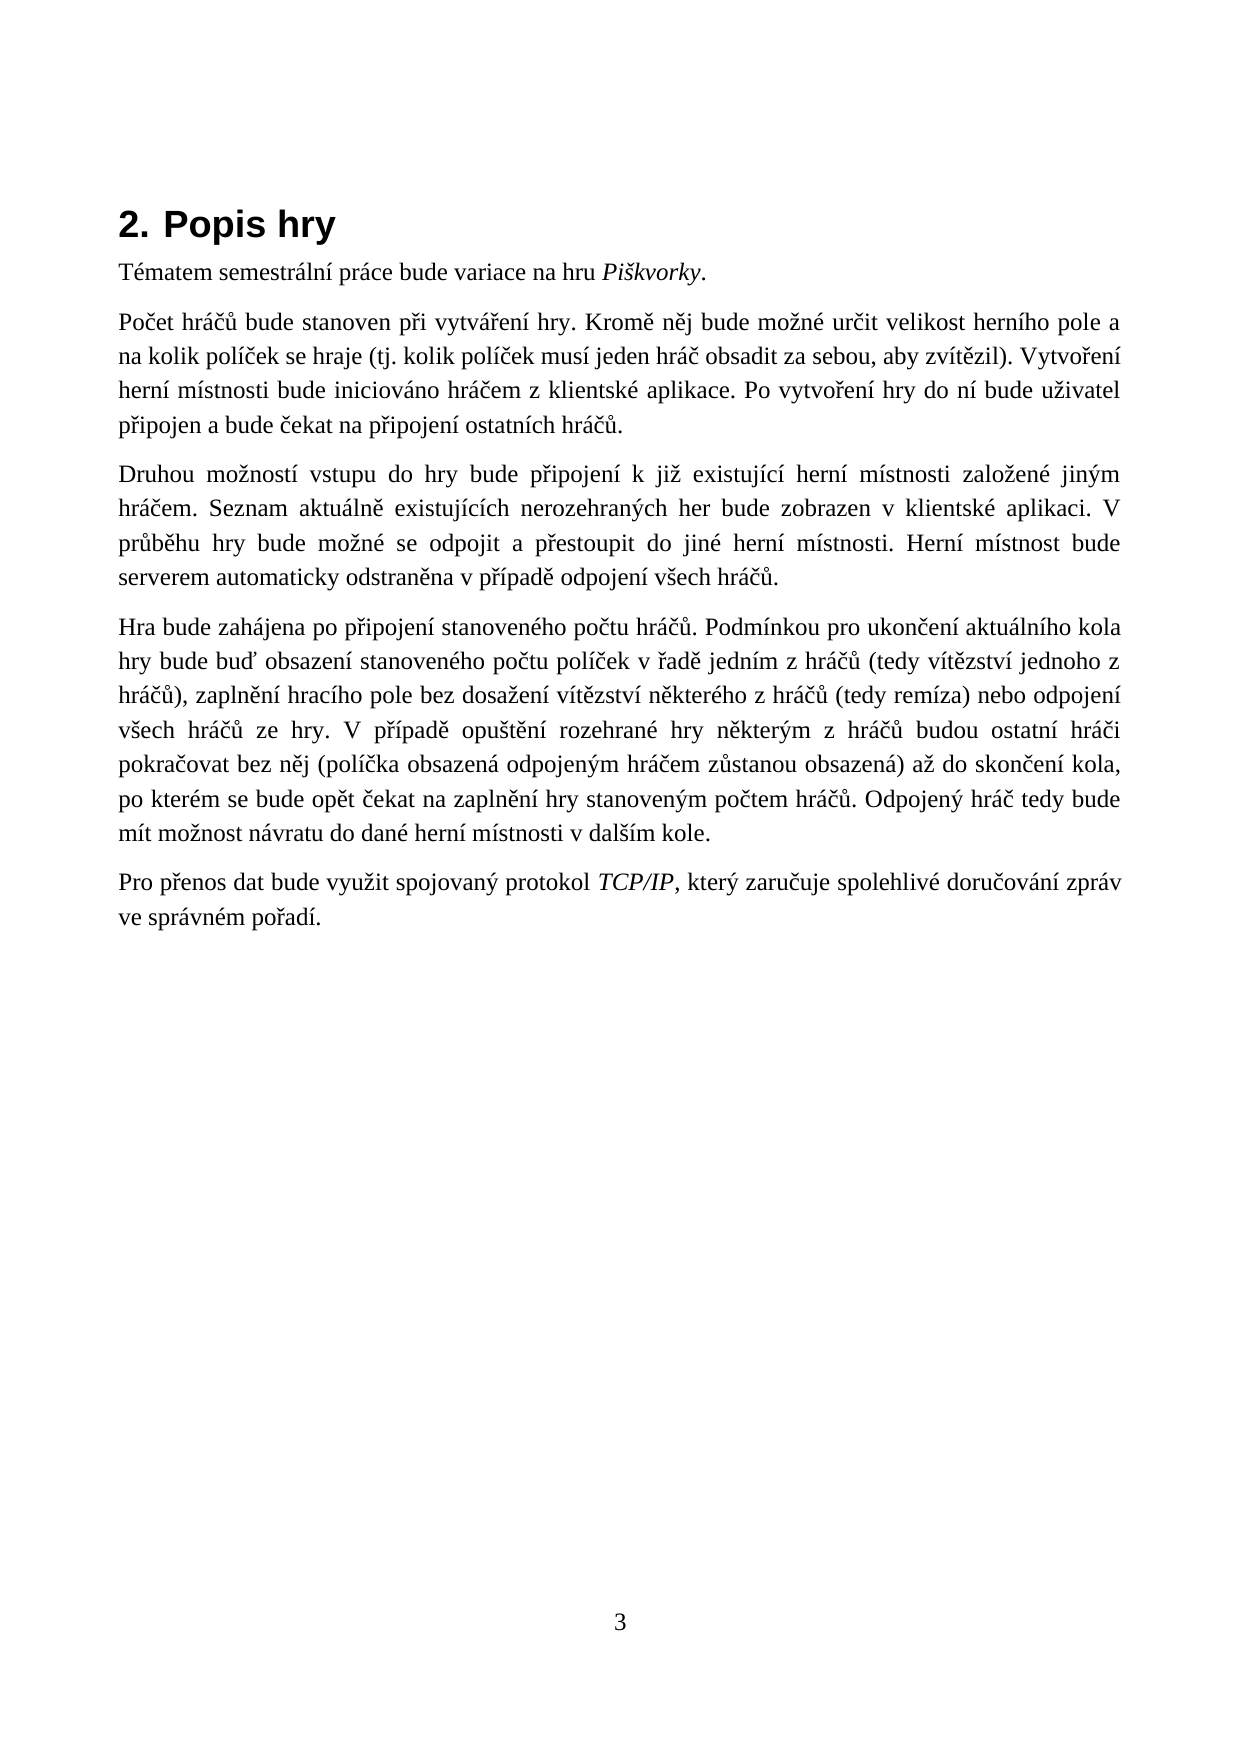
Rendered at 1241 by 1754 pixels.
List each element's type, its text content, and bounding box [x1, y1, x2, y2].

text Tématem semestrální práce bude variace na hru Piškvorky. [118, 257, 1122, 286]
text Počet hráčů bude stanoven při vytváření hry. Kromě něj bude možné určit velikost herního pole a na kolik políček se hraje (tj. kolik políček musí jeden hráč obsadit za sebou, aby zvítězil). Vytvoření herní místnosti bude iniciováno hráčem z klientské aplikace. Po vytvoření hry do ní bude uživatel připojen a bude čekat na připojení ostatních hráčů. [118, 307, 1122, 439]
text Pro přenos dat bude využit spojovaný protokol TCP/IP, který zaručuje spolehlivé doručování zpráv ve správném pořadí. [118, 867, 1122, 931]
subtitle Popis hry [118, 201, 1122, 245]
text Hra bude zahájena po připojení stanoveného počtu hráčů. Podmínkou pro ukončení aktuálního kola hry bude buď obsazení stanoveného počtu políček v řadě jedním z hráčů (tedy vítězství jednoho z hráčů), zaplnění hracího pole bez dosažení vítězství některého z hráčů (tedy remíza) nebo odpojení všech hráčů ze hry. V případě opuštění rozehrané hry některým z hráčů budou ostatní hráči pokračovat bez něj (políčka obsazená odpojeným hráčem zůstanou obsazená) až do skončení kola, po kterém se bude opět čekat na zaplnění hry stanoveným počtem hráčů. Odpojený hráč tedy bude mít možnost návratu do dané herní místnosti v dalším kole. [118, 612, 1122, 847]
text Druhou možností vstupu do hry bude připojení k již existující herní místnosti založené jiným hráčem. Seznam aktuálně existujících nerozehraných her bude zobrazen v klientské aplikaci. V průběhu hry bude možné se odpojit a přestoupit do jiné herní místnosti. Herní místnost bude serverem automaticky odstraněna v případě odpojení všech hráčů. [118, 459, 1122, 591]
